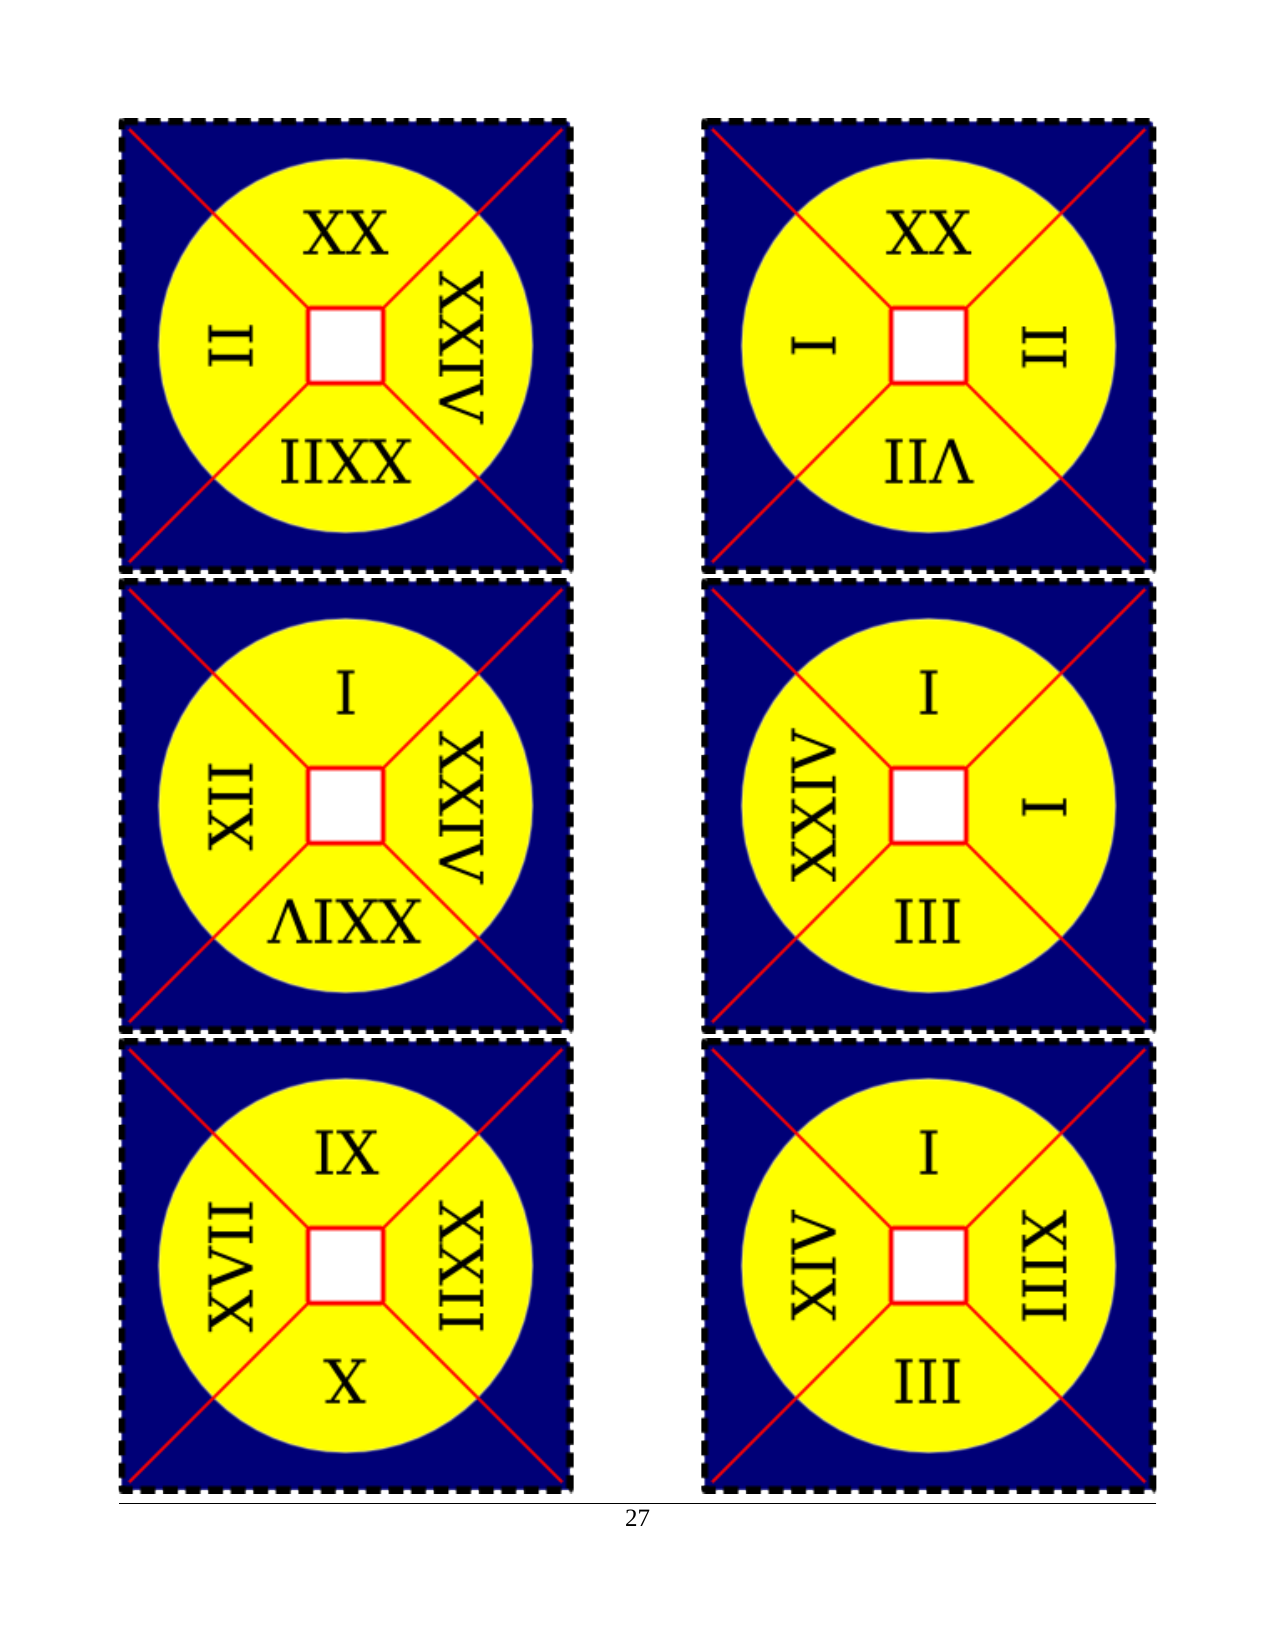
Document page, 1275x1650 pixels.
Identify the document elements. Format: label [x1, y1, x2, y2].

picture [118, 1038, 574, 1494]
picture [701, 1038, 1157, 1494]
picture [118, 118, 574, 574]
picture [701, 118, 1157, 574]
picture [118, 578, 574, 1034]
picture [701, 578, 1157, 1034]
